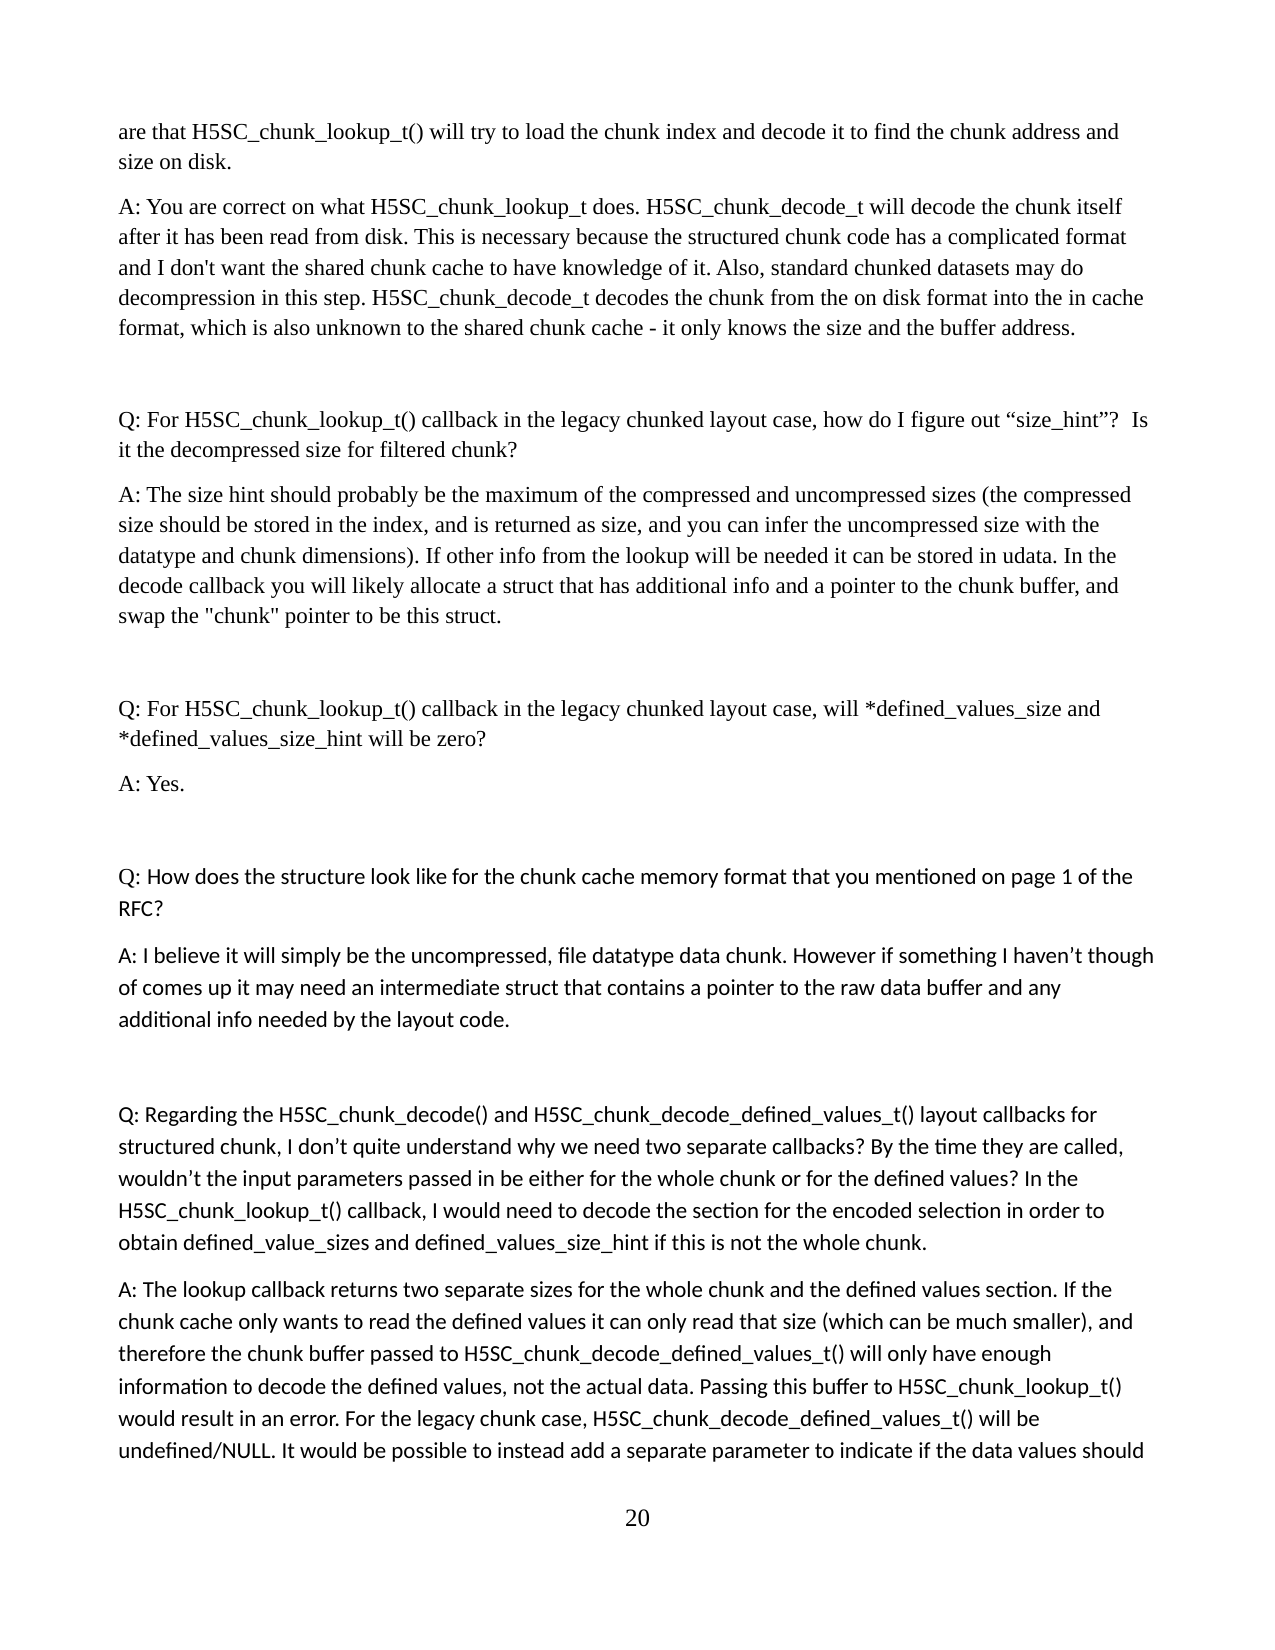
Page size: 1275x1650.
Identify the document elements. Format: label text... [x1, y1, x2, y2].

text Q: How does the structure look like for the chunk cache memory format that you mentioned on page 1 of the RFC? [118, 862, 1157, 922]
text A: The lookup callback returns two separate sizes for the whole chunk and the defined values section. If the chunk cache only wants to read the defined values it can only read that size (which can be much smaller), and therefore the chunk buffer passed to H5SC_chunk_decode_defined_values_t() will only have enough information to decode the defined values, not the actual data. Passing this buffer to H5SC_chunk_lookup_t() would result in an error. For the legacy chunk case, H5SC_chunk_decode_defined_values_t() will be undefined/NULL. It would be possible to instead add a separate parameter to indicate if the data values should [118, 1275, 1157, 1464]
text Q: For H5SC_chunk_lookup_t() callback in the legacy chunked layout case, how do I figure out “size_hint”? Is it the decompressed size for filtered chunk? [118, 406, 1157, 463]
text A: The size hint should probably be the maximum of the compressed and uncompressed sizes (the compressed size should be stored in the index, and is returned as size, and you can infer the uncompressed size with the datatype and chunk dimensions). If other info from the lookup will be needed it can be stored in udata. In the decode callback you will likely allocate a struct that has additional info and a pointer to the chunk buffer, and swap the "chunk" pointer to be this struct. [118, 481, 1157, 628]
text A: I believe it will simply be the uncompressed, file datatype data chunk. However if something I haven’t though of comes up it may need an intermediate struct that contains a pointer to the raw data buffer and any additional info needed by the layout code. [118, 941, 1157, 1033]
text are that H5SC_chunk_lookup_t() will try to load the chunk index and decode it to find the chunk address and size on disk. [118, 118, 1157, 175]
text A: You are correct on what H5SC_chunk_lookup_t does. H5SC_chunk_decode_t will decode the chunk itself after it has been read from disk. This is necessary because the structured chunk code has a complicated format and I don't want the shared chunk cache to have knowledge of it. Also, standard chunked datasets may do decompression in this step. H5SC_chunk_decode_t decodes the chunk from the on disk format into the in cache format, which is also unknown to the shared chunk cache - it only knows the size and the buffer address. [118, 193, 1157, 340]
text A: Yes. [118, 769, 1157, 796]
text Q: Regarding the H5SC_chunk_decode() and H5SC_chunk_decode_defined_values_t() layout callbacks for structured chunk, I don’t quite understand why we need two separate callbacks? By the time they are called, wouldn’t the input parameters passed in be either for the whole chunk or for the defined values? In the H5SC_chunk_lookup_t() callback, I would need to decode the section for the encoded selection in order to obtain defined_value_sizes and defined_values_size_hint if this is not the whole chunk. [118, 1100, 1157, 1256]
text Q: For H5SC_chunk_lookup_t() callback in the legacy chunked layout case, will *defined_values_size and *defined_values_size_hint will be zero? [118, 694, 1157, 751]
